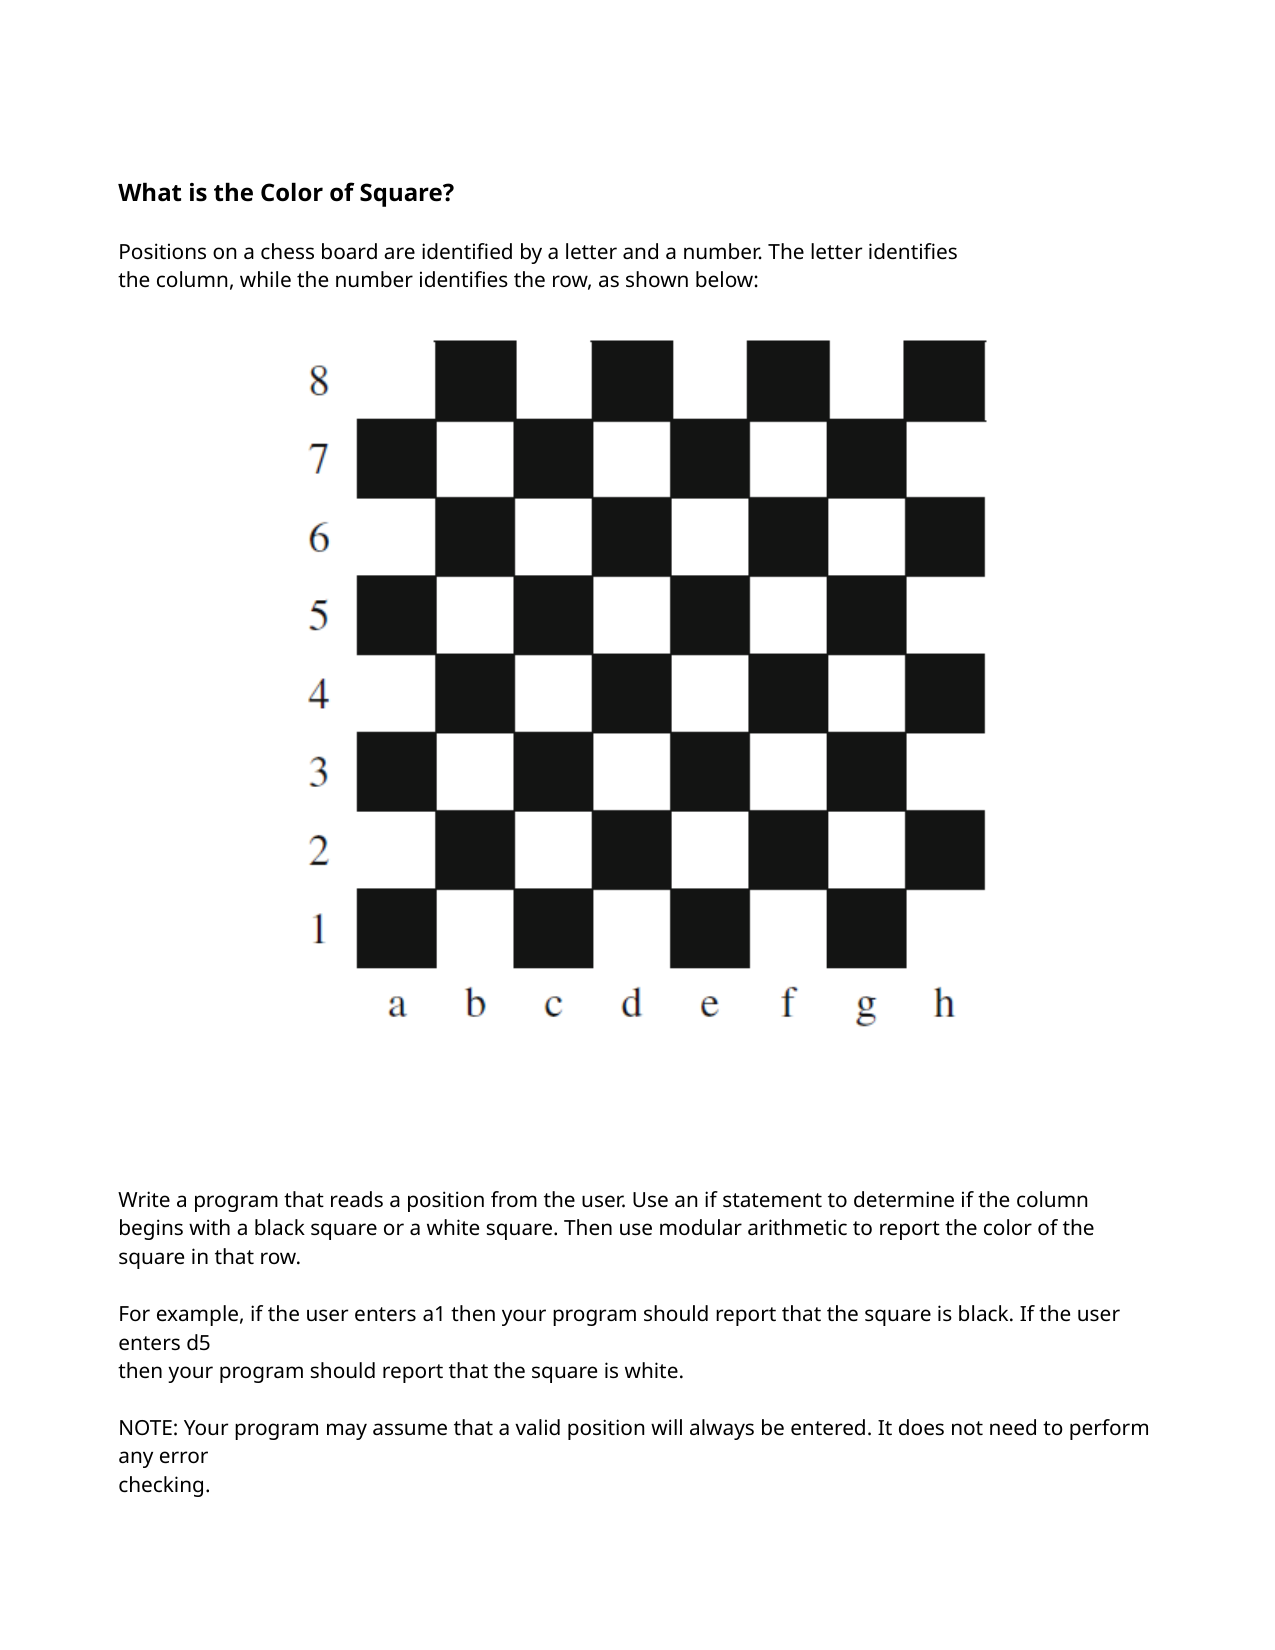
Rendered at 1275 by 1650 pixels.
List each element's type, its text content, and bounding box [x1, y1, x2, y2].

text What is the Color of Square? [118, 176, 1157, 208]
text NOTE: Your program may assume that a valid position will always be entered. It does not need to perform any error [118, 1413, 1157, 1470]
text then your program should report that the square is white. [118, 1356, 1157, 1384]
text Positions on a chess board are identified by a letter and a number. The letter identifies [118, 237, 1157, 265]
picture [236, 322, 1039, 1064]
text For example, if the user enters a1 then your program should report that the square is black. If the user enters d5 [118, 1299, 1157, 1356]
text Write a program that reads a position from the user. Use an if statement to determine if the column begins with a black square or a white square. Then use modular arithmetic to report the color of the square in that row. [118, 1185, 1157, 1270]
text the column, while the number identifies the row, as shown below: [118, 265, 1157, 294]
text checking. [118, 1470, 1157, 1498]
